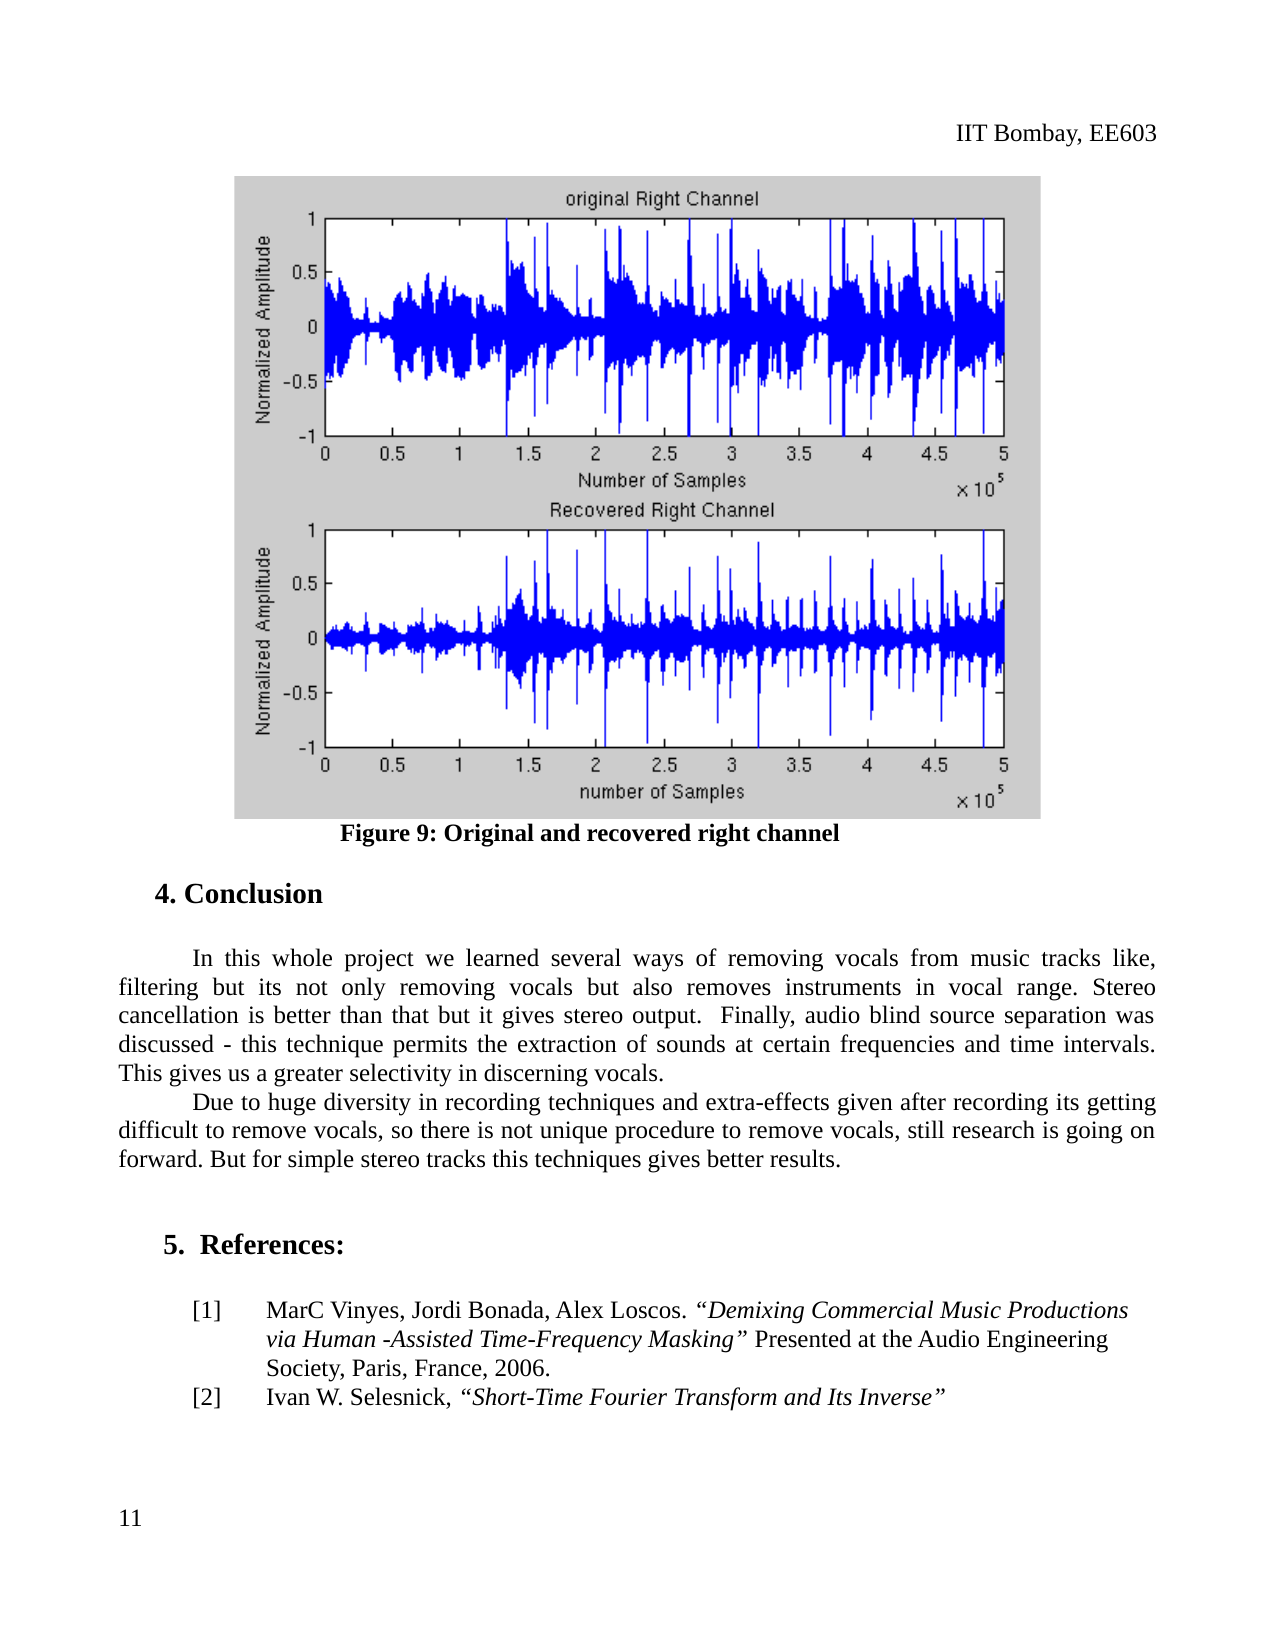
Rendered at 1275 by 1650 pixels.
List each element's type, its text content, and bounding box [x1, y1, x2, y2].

text Due to huge diversity in recording techniques and extra-effects given after recording its getting difficult to remove vocals, so there is not unique procedure to remove vocals, still research is going on forward. But for simple stereo tracks this techniques gives better results. [118, 1087, 1157, 1173]
subtitle 5. References: [163, 1227, 1157, 1260]
text 4. Conclusion [118, 876, 1157, 909]
text Figure 9: Original and recovered right channel [118, 176, 1157, 847]
picture [234, 176, 1041, 819]
text [2] Ivan W. Selesnick, “Short-Time Fourier Transform and Its Inverse” [118, 1382, 1157, 1410]
text [1] MarC Vinyes, Jordi Bonada, Alex Loscos. “Demixing Commercial Music Productions via Human -Assisted Time-Frequency Masking” Presented at the Audio Engineering Society, Paris, France, 2006. [118, 1295, 1157, 1382]
text In this whole project we learned several ways of removing vocals from music tracks like, filtering but its not only removing vocals but also removes instruments in vocal range. Stereo cancellation is better than that but it gives stereo output. Finally, audio blind source separation was discussed - this technique permits the extraction of sounds at certain frequencies and time intervals. This gives us a greater selectivity in discerning vocals. [118, 943, 1157, 1087]
